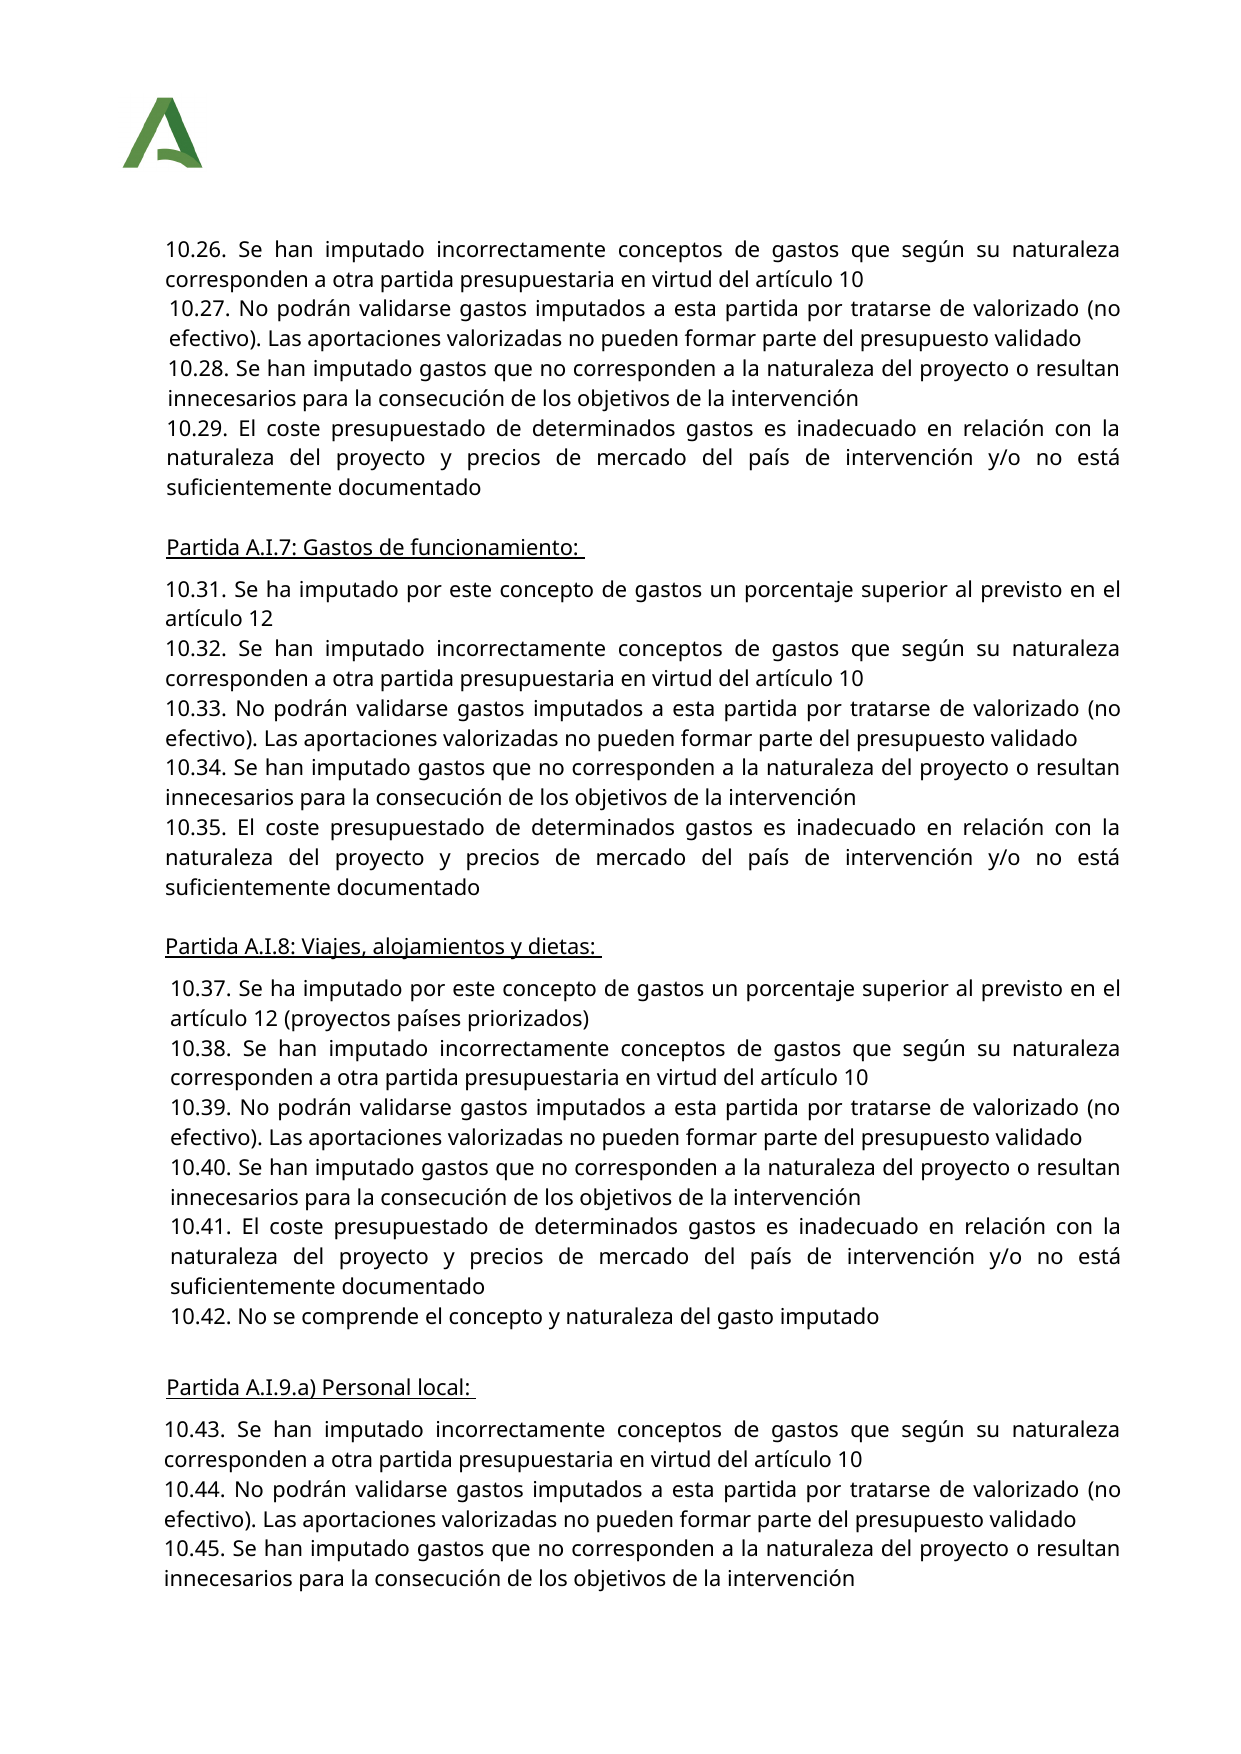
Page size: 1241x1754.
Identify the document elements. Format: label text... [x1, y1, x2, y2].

text 10.26. Se han imputado incorrectamente conceptos de gastos que según su naturaleza corresponden a otra partida presupuestaria en virtud del artículo 10 [165, 234, 1122, 293]
text 10.39. No podrán validarse gastos imputados a esta partida por tratarse de valorizado (no efectivo). Las aportaciones valorizadas no pueden formar parte del presupuesto validado [170, 1092, 1122, 1152]
text 10.32. Se han imputado incorrectamente conceptos de gastos que según su naturaleza corresponden a otra partida presupuestaria en virtud del artículo 10 [165, 633, 1122, 693]
text Partida A.I.8: Viajes, alojamientos y dietas: [165, 931, 1122, 961]
text 10.42. No se comprende el concepto y naturaleza del gasto imputado [170, 1301, 1122, 1331]
text 10.33. No podrán validarse gastos imputados a esta partida por tratarse de valorizado (no efectivo). Las aportaciones valorizadas no pueden formar parte del presupuesto validado [165, 693, 1122, 752]
text 10.27. No podrán validarse gastos imputados a esta partida por tratarse de valorizado (no efectivo). Las aportaciones valorizadas no pueden formar parte del presupuesto validado [169, 293, 1122, 353]
text 10.34. Se han imputado gastos que no corresponden a la naturaleza del proyecto o resultan innecesarios para la consecución de los objetivos de la intervención [165, 752, 1122, 812]
text 10.28. Se han imputado gastos que no corresponden a la naturaleza del proyecto o resultan innecesarios para la consecución de los objetivos de la intervención [167, 353, 1122, 413]
text 10.45. Se han imputado gastos que no corresponden a la naturaleza del proyecto o resultan innecesarios para la consecución de los objetivos de la intervención [164, 1533, 1122, 1593]
text 10.38. Se han imputado incorrectamente conceptos de gastos que según su naturaleza corresponden a otra partida presupuestaria en virtud del artículo 10 [170, 1033, 1122, 1092]
text 10.41. El coste presupuestado de determinados gastos es inadecuado en relación con la naturaleza del proyecto y precios de mercado del país de intervención y/o no está suficientemente documentado [170, 1211, 1122, 1301]
text Partida A.I.7: Gastos de funcionamiento: [166, 532, 1122, 562]
text 10.37. Se ha imputado por este concepto de gastos un porcentaje superior al previsto en el artículo 12 (proyectos países priorizados) [170, 973, 1122, 1033]
text 10.35. El coste presupuestado de determinados gastos es inadecuado en relación con la naturaleza del proyecto y precios de mercado del país de intervención y/o no está suficientemente documentado [165, 812, 1122, 901]
text 10.43. Se han imputado incorrectamente conceptos de gastos que según su naturaleza corresponden a otra partida presupuestaria en virtud del artículo 10 [164, 1414, 1122, 1474]
text 10.44. No podrán validarse gastos imputados a esta partida por tratarse de valorizado (no efectivo). Las aportaciones valorizadas no pueden formar parte del presupuesto validado [164, 1474, 1122, 1533]
text 10.31. Se ha imputado por este concepto de gastos un porcentaje superior al previsto en el artículo 12 [165, 574, 1122, 633]
picture [118, 93, 207, 172]
text 10.40. Se han imputado gastos que no corresponden a la naturaleza del proyecto o resultan innecesarios para la consecución de los objetivos de la intervención [170, 1152, 1122, 1211]
text Partida A.I.9.a) Personal local: [166, 1372, 1122, 1402]
text 10.29. El coste presupuestado de determinados gastos es inadecuado en relación con la naturaleza del proyecto y precios de mercado del país de intervención y/o no está suficientemente documentado [166, 413, 1122, 502]
